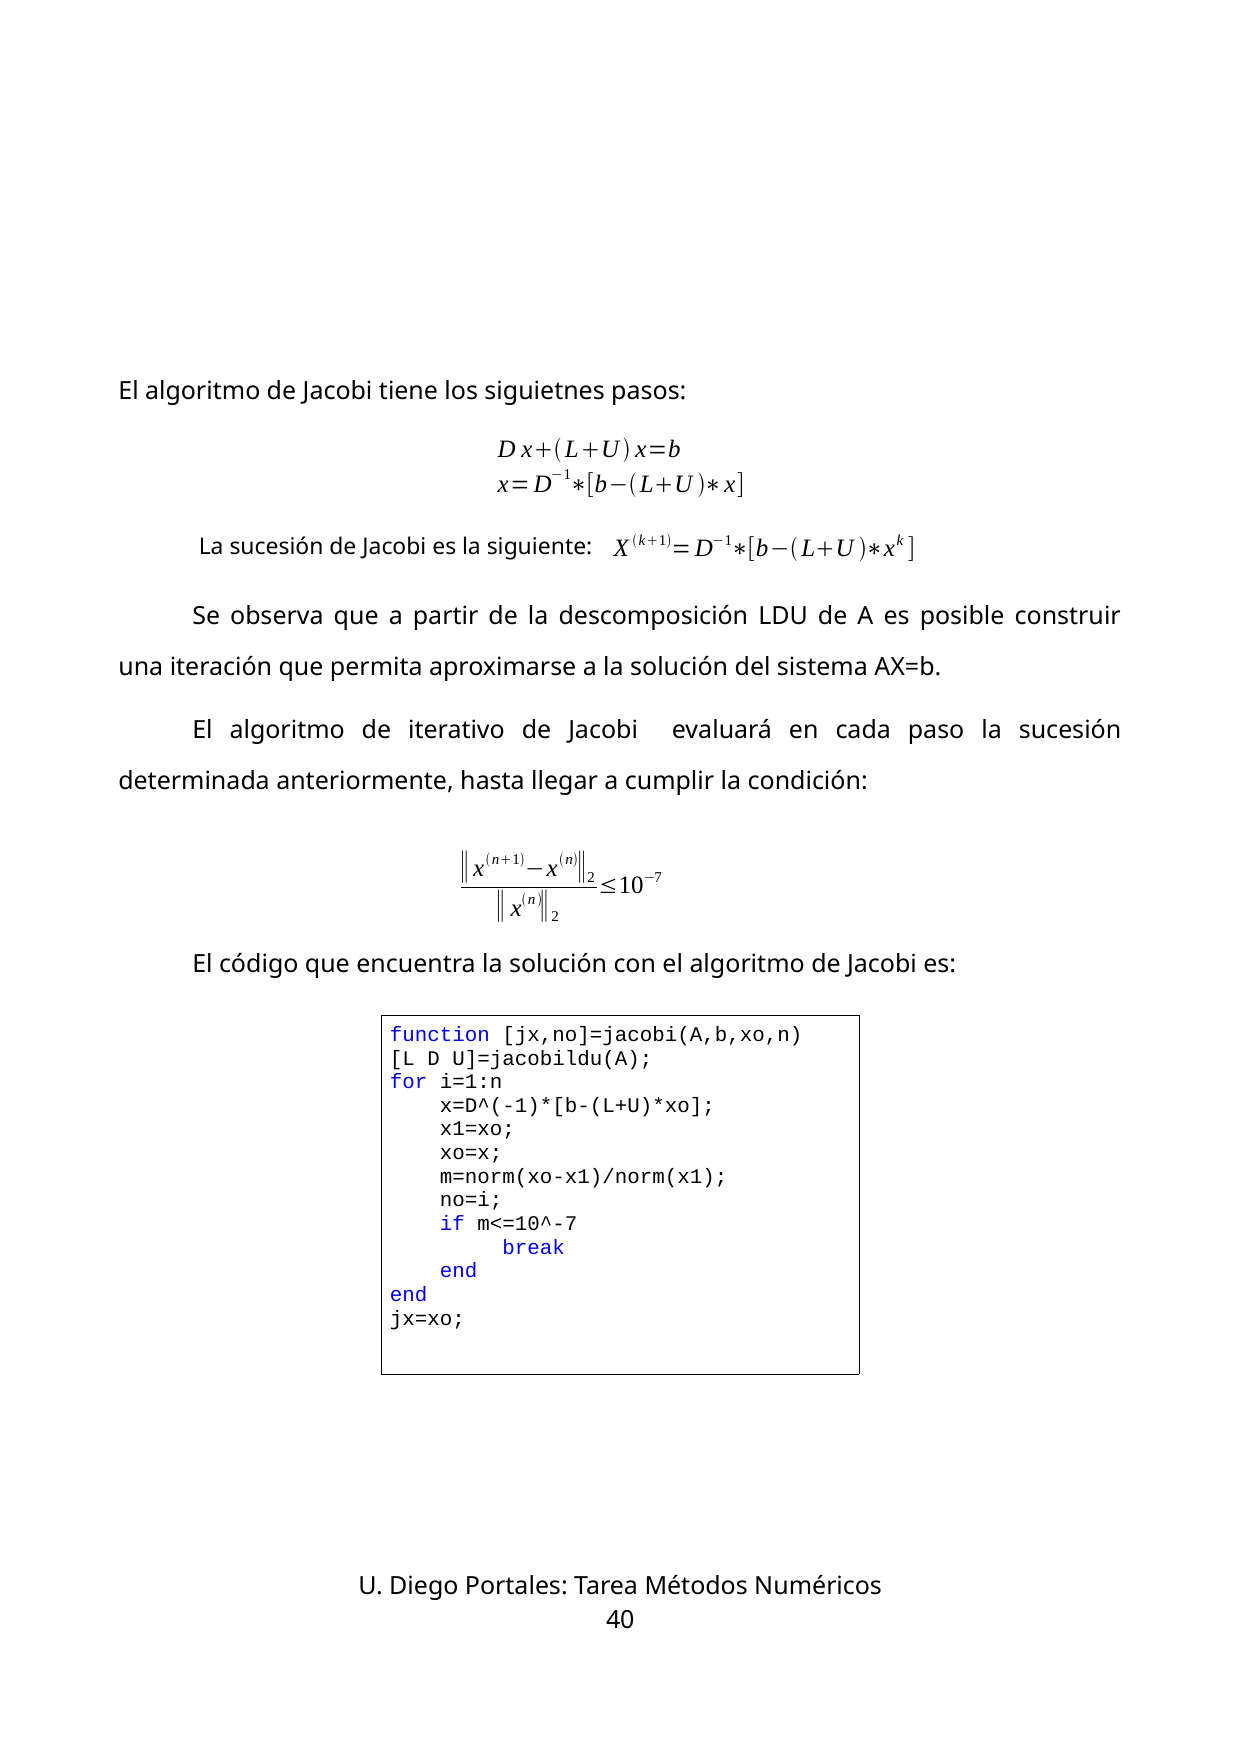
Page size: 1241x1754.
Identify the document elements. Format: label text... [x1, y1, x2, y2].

text El algoritmo de iterativo de Jacobi evaluará en cada paso la sucesión determinada anteriormente, hasta llegar a cumplir la condición: [118, 712, 1122, 797]
text x1=xo; [389, 1118, 850, 1142]
text xo=x; [389, 1142, 850, 1166]
text jx=xo; [389, 1308, 850, 1331]
text if m<=10^-7 [389, 1213, 850, 1237]
text El algoritmo de Jacobi tiene los siguietnes pasos: [118, 372, 1122, 406]
text end [389, 1260, 850, 1284]
text [L D U]=jacobildu(A); [389, 1047, 850, 1071]
text for i=1:n [389, 1071, 850, 1095]
text break [389, 1237, 850, 1260]
text El código que encuentra la solución con el algoritmo de Jacobi es: [118, 946, 1122, 980]
text end [389, 1284, 850, 1308]
text function [jx,no]=jacobi(A,b,xo,n) [389, 1024, 850, 1047]
text x=D^(-1)*[b-(L+U)*xo]; [389, 1095, 850, 1118]
text m=norm(xo-x1)/norm(x1); [389, 1166, 850, 1189]
text no=i; [389, 1189, 850, 1213]
text Se observa que a partir de la descomposición LDU de A es posible construir una iteración que permita aproximarse a la solución del sistema AX=b. [118, 597, 1122, 682]
text La sucesión de Jacobi es la siguiente: [118, 527, 1122, 563]
